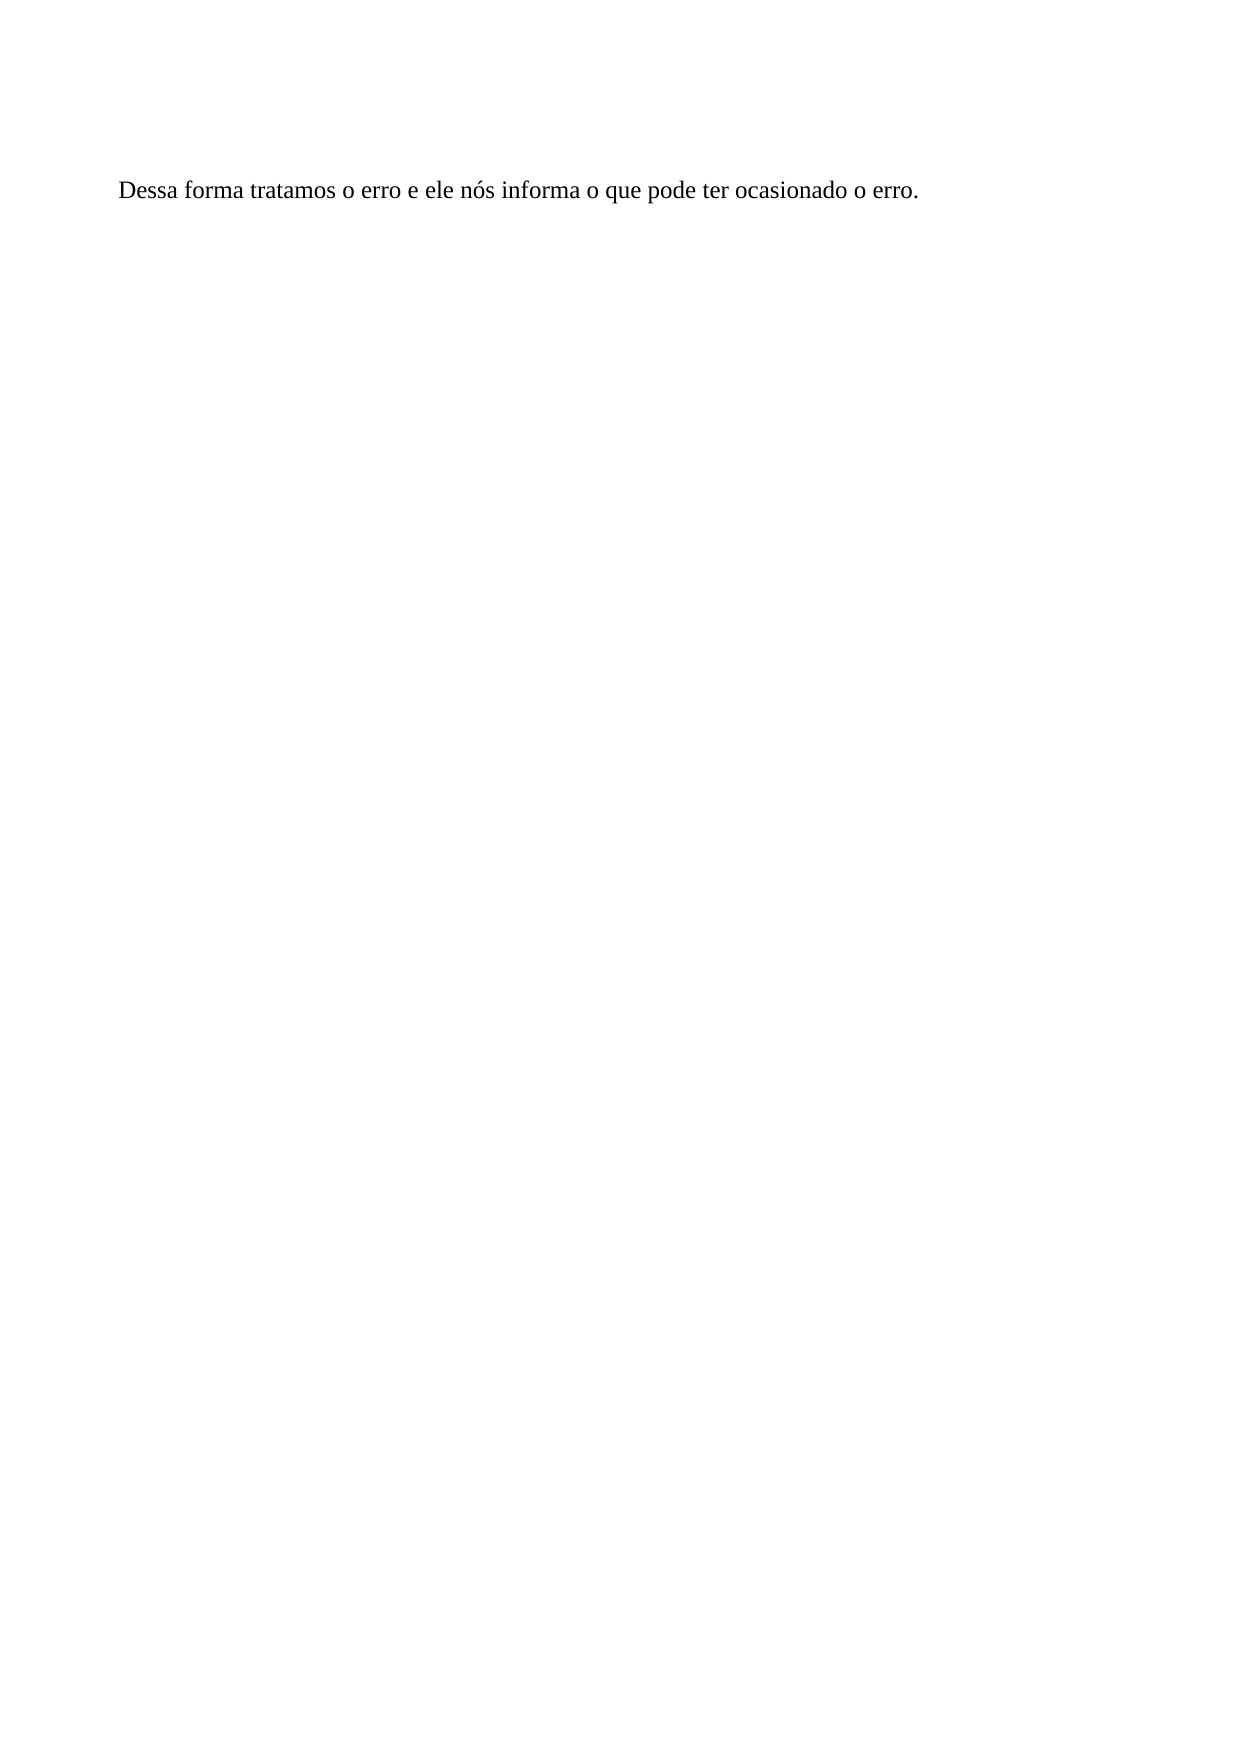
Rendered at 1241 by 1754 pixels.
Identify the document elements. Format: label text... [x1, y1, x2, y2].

text Dessa forma tratamos o erro e ele nós informa o que pode ter ocasionado o erro. [118, 118, 1122, 204]
